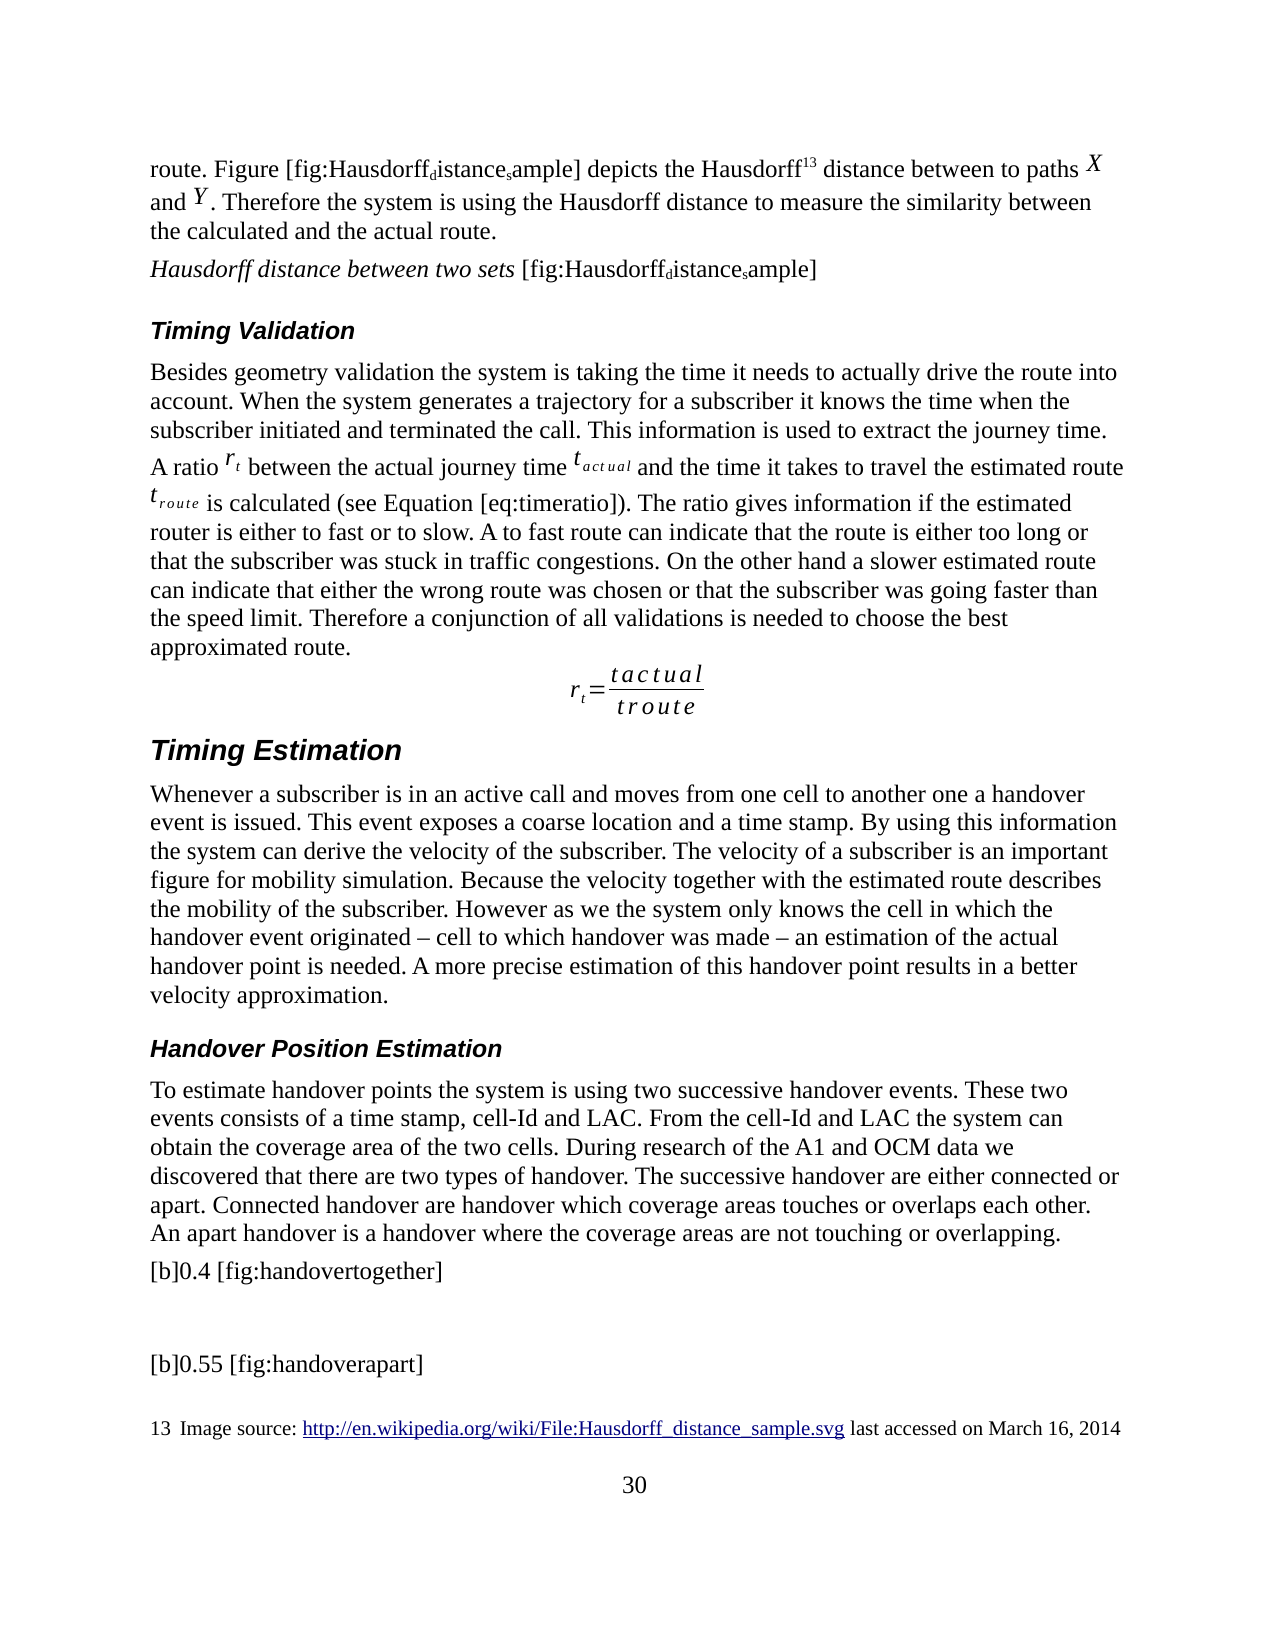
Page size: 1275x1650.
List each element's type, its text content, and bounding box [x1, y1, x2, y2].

text Image source: http://en.wikipedia.org/wiki/File:Hausdorff_distance_sample.svg last accessed on March 16, 2014 [150, 1416, 1125, 1440]
text Besides geometry validation the system is taking the time it needs to actually drive the route into account. When the system generates a trajectory for a subscriber it knows the time when the subscriber initiated and terminated the call. This information is used to extract the journey time. A ratio between the actual journey time and the time it takes to travel the estimated route is calculated (see Equation [eq:timeratio]). The ratio gives information if the estimated router is either to fast or to slow. A to fast route can indicate that the route is either too long or that the subscriber was stuck in traffic congestions. On the other hand a slower estimated route can indicate that either the wrong route was chosen or that the subscriber was going faster than the speed limit. Therefore a conjunction of all validations is needed to choose the best approximated route. [150, 357, 1125, 661]
text Hausdorff distance between two sets [fig:Hausdorffdistancesample] [150, 254, 1125, 282]
text To estimate handover points the system is using two successive handover events. These two events consists of a time stamp, cell-Id and LAC. From the cell-Id and LAC the system can obtain the coverage area of the two cells. During research of the A1 and OCM data we discovered that there are two types of handover. The successive handover are either connected or apart. Connected handover are handover which coverage areas touches or overlaps each other. An apart handover is a handover where the coverage areas are not touching or overlapping. [150, 1075, 1125, 1247]
subtitle Timing Validation [150, 316, 1125, 345]
text [b]0.4 [fig:handovertogether] [150, 1256, 1125, 1285]
subtitle Handover Position Estimation [150, 1034, 1125, 1062]
text Whenever a subscriber is in an active call and moves from one cell to another one a handover event is issued. This event exposes a coarse location and a time stamp. By using this information the system can derive the velocity of the subscriber. The velocity of a subscriber is an important figure for mobility simulation. Because the velocity together with the estimated route describes the mobility of the subscriber. However as we the system only knows the cell in which the handover event originated – cell to which handover was made – an estimation of the actual handover point is needed. A more precise estimation of this handover point results in a better velocity approximation. [150, 779, 1125, 1009]
text route. Figure [fig:Hausdorffdistancesample] depicts the Hausdorff distance between to paths and . Therefore the system is using the Hausdorff distance to measure the similarity between the calculated and the actual route. [150, 150, 1125, 245]
subtitle Timing Estimation [150, 733, 1125, 766]
text [b]0.55 [fig:handoverapart] [150, 1349, 1125, 1378]
